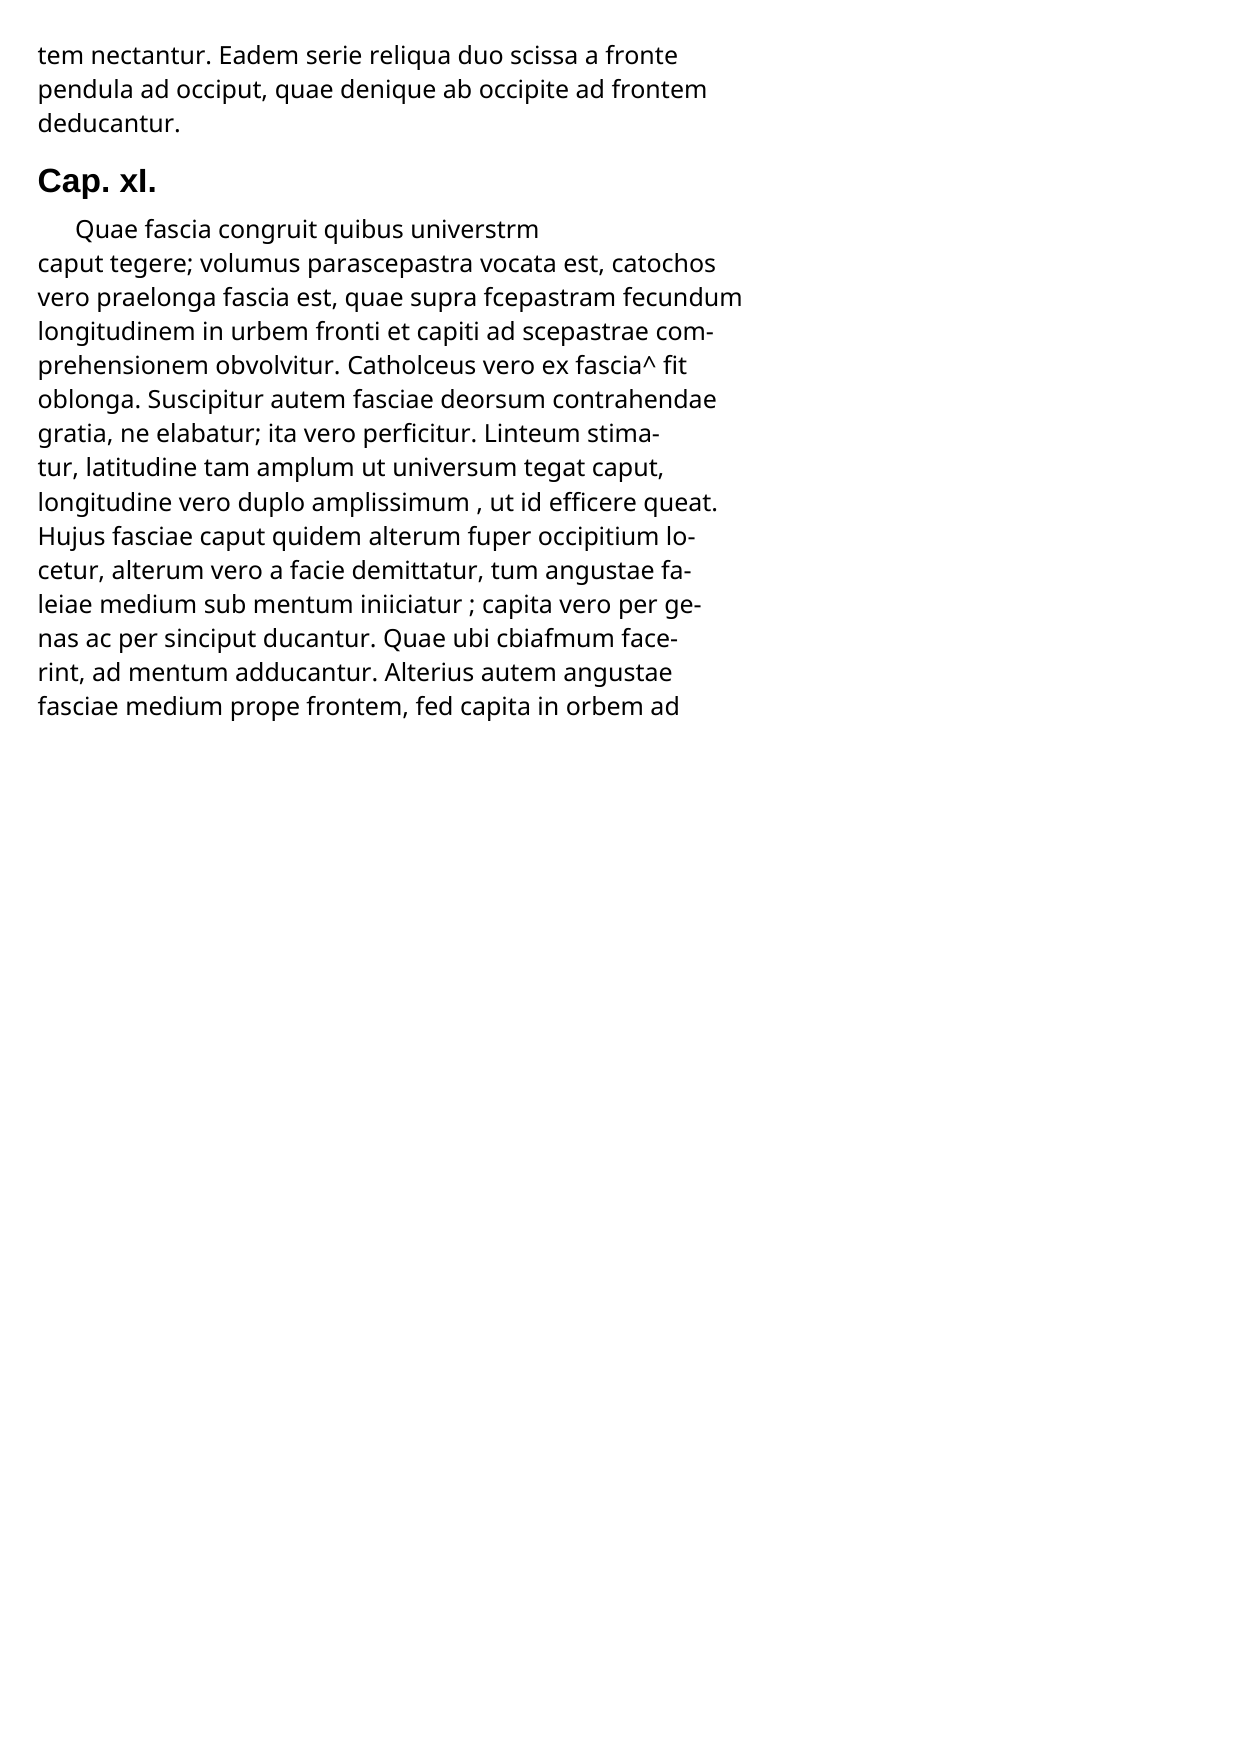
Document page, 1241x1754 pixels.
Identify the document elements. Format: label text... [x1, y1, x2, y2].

subtitle Cap. xI. [37, 161, 1203, 199]
text tem nectantur. Eadem serie reliqua duo scissa a fronte pendula ad occiput, quae denique ab occipite ad frontem deducantur. [37, 37, 1203, 140]
text Quae fascia congruit quibus universtrm caput tegere; volumus parascepastra vocata est, catochos vero praelonga fascia est, quae supra fcepastram fecundum longitudinem in urbem fronti et capiti ad scepastrae com- prehensionem obvolvitur. Catholceus vero ex fascia^ fit oblonga. Suscipitur autem fasciae deorsum contrahendae gratia, ne elabatur; ita vero perficitur. Linteum stima- tur, latitudine tam amplum ut universum tegat caput, longitudine vero duplo amplissimum , ut id efficere queat. Hujus fasciae caput quidem alterum fuper occipitium lo- cetur, alterum vero a facie demittatur, tum angustae fa- leiae medium sub mentum iniiciatur ; capita vero per ge- nas ac per sinciput ducantur. Quae ubi cbiafmum face- rint, ad mentum adducantur. Alterius autem angustae fasciae medium prope frontem, fed capita in orbem ad [37, 212, 1203, 723]
